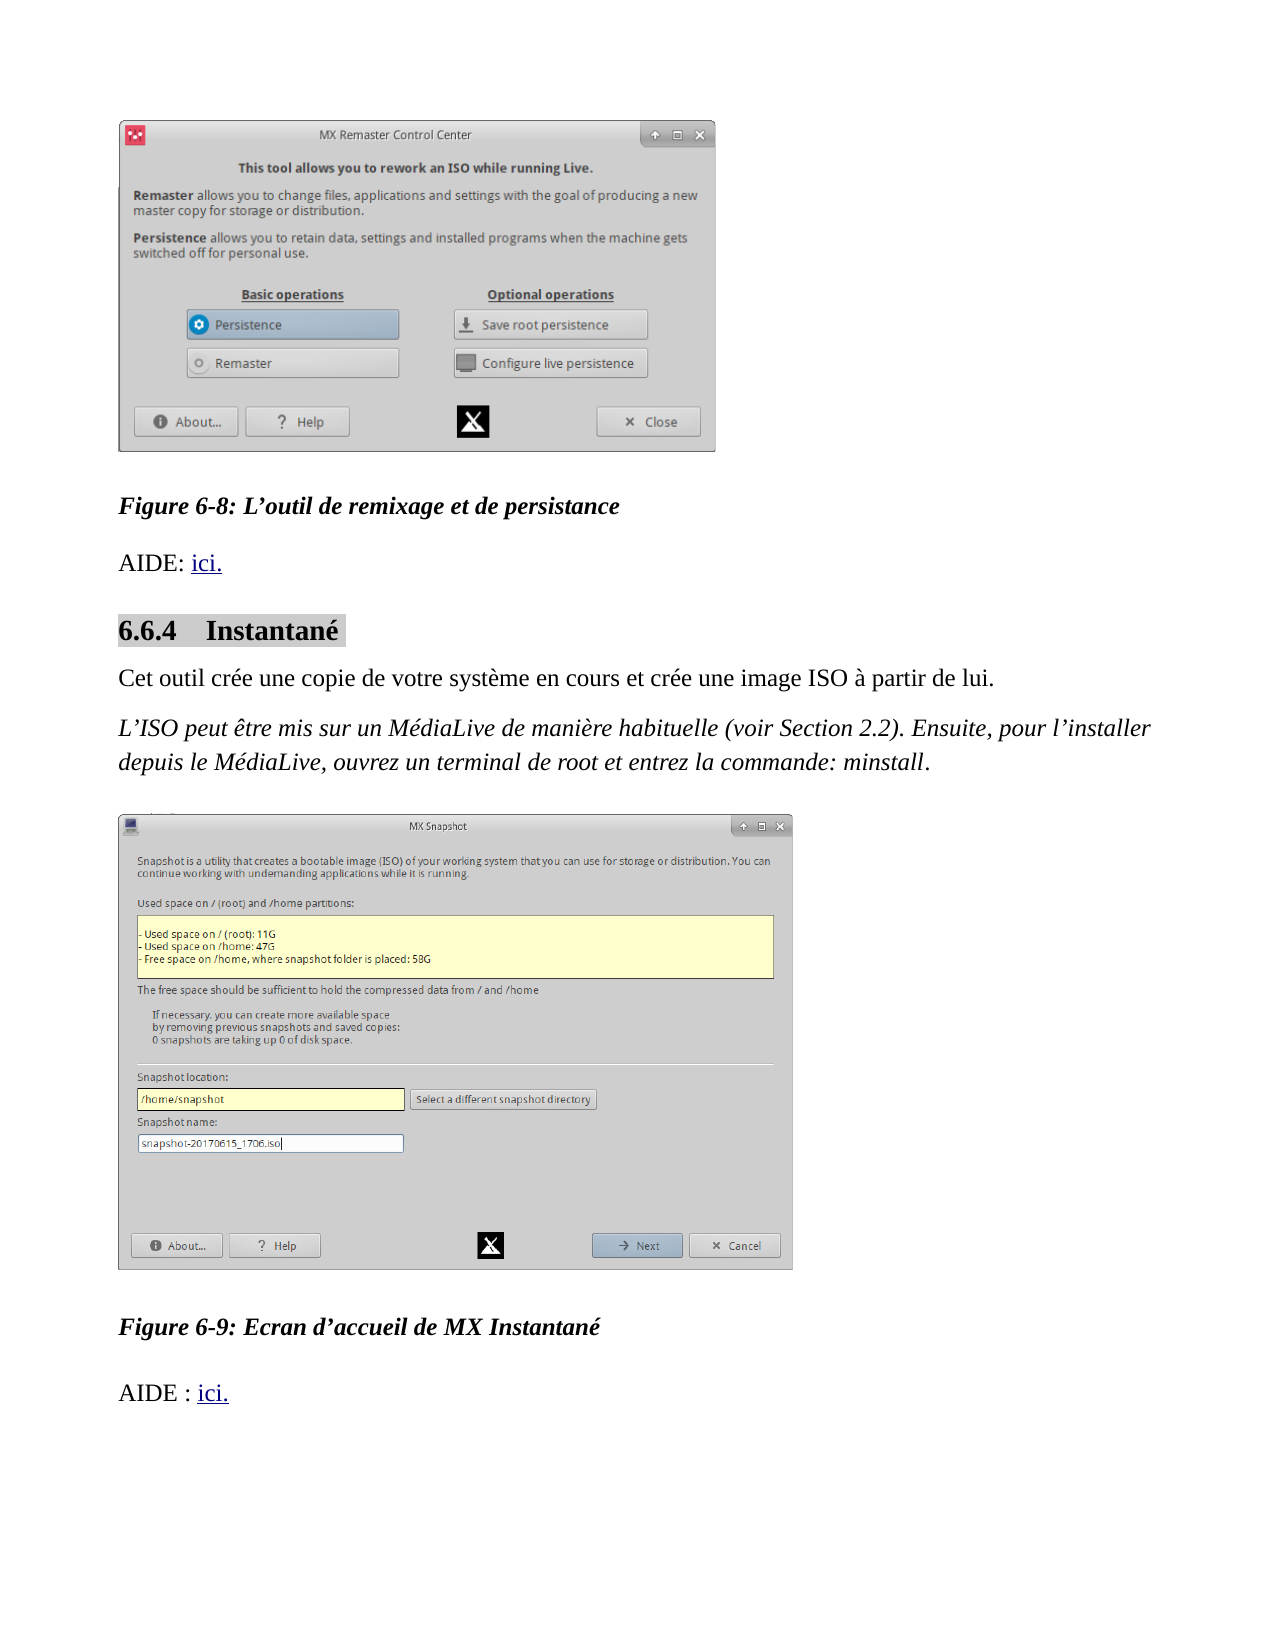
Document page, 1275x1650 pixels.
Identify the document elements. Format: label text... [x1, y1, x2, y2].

text Figure 6-9: Ecran d’accueil de MX Instantané [118, 1312, 1157, 1341]
text L’ISO peut être mis sur un MédiaLive de manière habituelle (voir Section 2.2). Ensuite, pour l’installer depuis le MédiaLive, ouvrez un terminal de root et entrez la commande: minstall. [118, 713, 1157, 776]
text AIDE : ici. [118, 1378, 1157, 1407]
text Figure 6-8: L’outil de remixage et de persistance [118, 491, 1157, 520]
subtitle 6.6.4 Instantané [118, 613, 1157, 647]
text Cet outil crée une copie de votre système en cours et crée une image ISO à partir de lui. [118, 663, 1157, 691]
picture [118, 813, 793, 1270]
picture [118, 118, 716, 452]
text AIDE: ici. [118, 548, 1157, 577]
